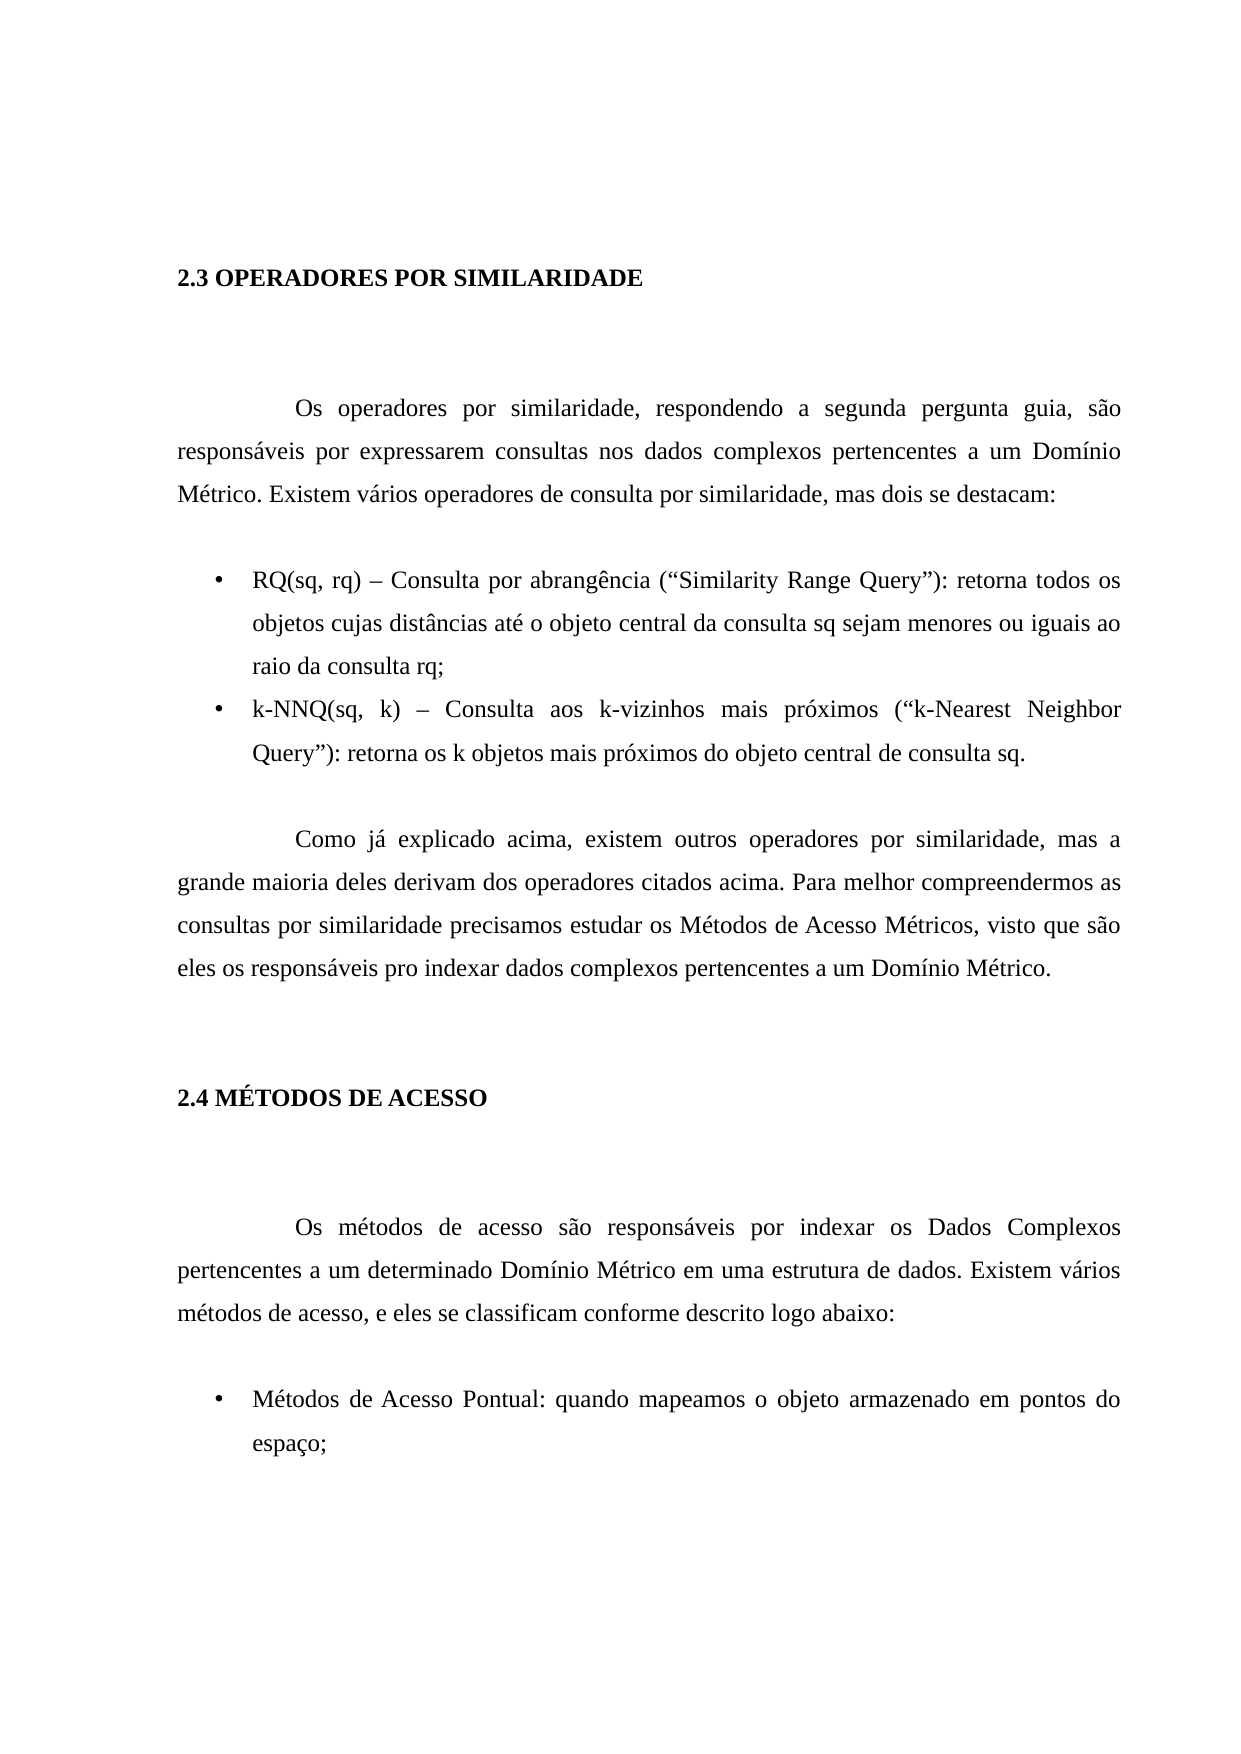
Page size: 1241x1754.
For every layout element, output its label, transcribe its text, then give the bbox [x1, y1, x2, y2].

text 2.4 MÉTODOS DE ACESSO [177, 1083, 1122, 1111]
list k-NNQ(sq, k) – Consulta aos k-vizinhos mais próximos (“k-Nearest Neighbor Query”): retorna os k objetos mais próximos do objeto central de consulta sq. [214, 694, 1122, 766]
text 2.3 OPERADORES POR SIMILARIDADE [177, 263, 1122, 292]
text Os métodos de acesso são responsáveis por indexar os Dados Complexos pertencentes a um determinado Domínio Métrico em uma estrutura de dados. Existem vários métodos de acesso, e eles se classificam conforme descrito logo abaixo: [177, 1212, 1122, 1327]
list Métodos de Acesso Pontual: quando mapeamos o objeto armazenado em pontos do espaço; [214, 1384, 1122, 1456]
text Como já explicado acima, existem outros operadores por similaridade, mas a grande maioria deles derivam dos operadores citados acima. Para melhor compreendermos as consultas por similaridade precisamos estudar os Métodos de Acesso Métricos, visto que são eles os responsáveis pro indexar dados complexos pertencentes a um Domínio Métrico. [177, 824, 1122, 982]
list RQ(sq, rq) – Consulta por abrangência (“Similarity Range Query”): retorna todos os objetos cujas distâncias até o objeto central da consulta sq sejam menores ou iguais ao raio da consulta rq; [214, 565, 1122, 680]
text Os operadores por similaridade, respondendo a segunda pergunta guia, são responsáveis por expressarem consultas nos dados complexos pertencentes a um Domínio Métrico. Existem vários operadores de consulta por similaridade, mas dois se destacam: [177, 393, 1122, 508]
